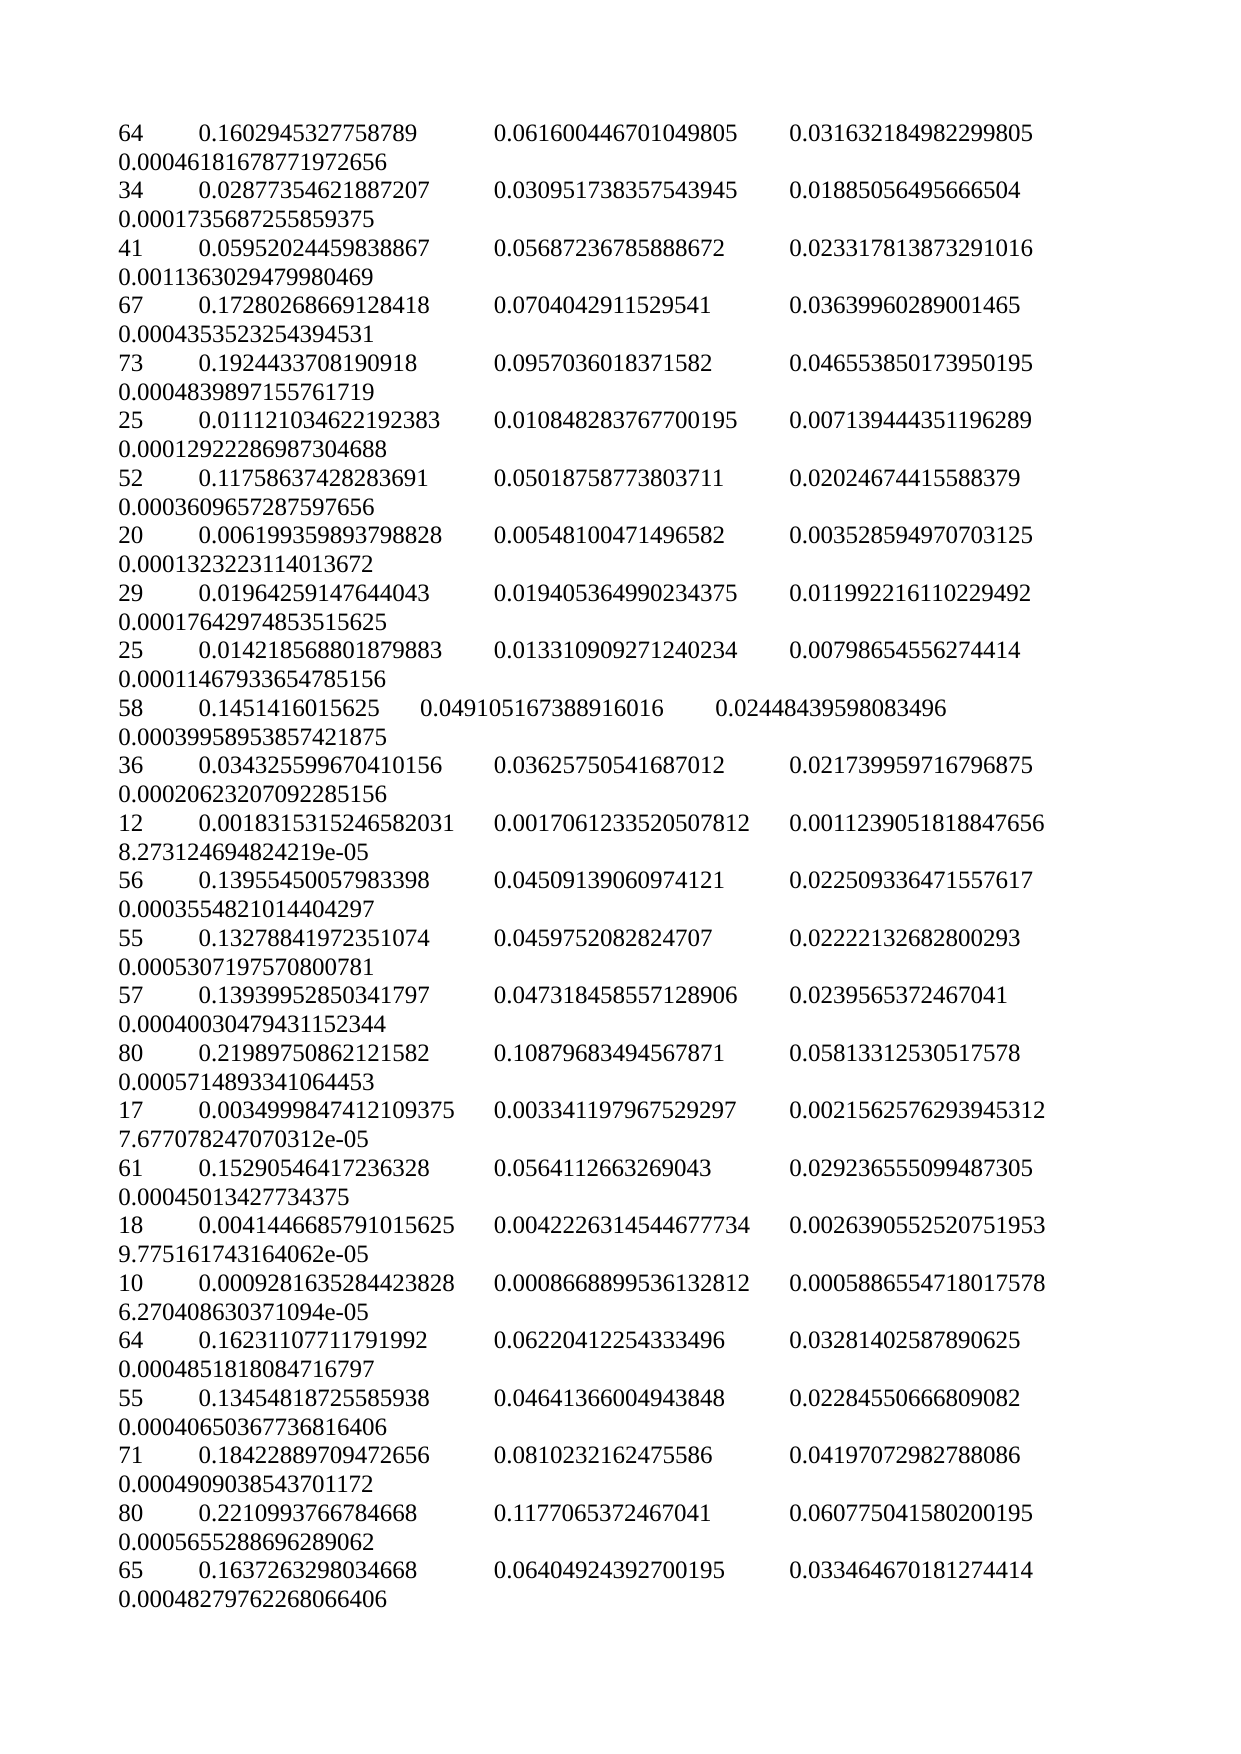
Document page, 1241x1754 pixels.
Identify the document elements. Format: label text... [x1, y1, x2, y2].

text 56 0.13955450057983398 0.04509139060974121 0.022509336471557617 0.0003554821014404297 [118, 866, 1122, 923]
text 80 0.2210993766784668 0.1177065372467041 0.060775041580200195 0.0005655288696289062 [118, 1498, 1122, 1556]
text 52 0.11758637428283691 0.05018758773803711 0.02024674415588379 0.0003609657287597656 [118, 463, 1122, 521]
text 80 0.21989750862121582 0.10879683494567871 0.05813312530517578 0.0005714893341064453 [118, 1038, 1122, 1096]
text 25 0.014218568801879883 0.013310909271240234 0.00798654556274414 0.00011467933654785156 [118, 636, 1122, 693]
text 41 0.05952024459838867 0.05687236785888672 0.023317813873291016 0.0011363029479980469 [118, 233, 1122, 291]
text 61 0.15290546417236328 0.0564112663269043 0.029236555099487305 0.00045013427734375 [118, 1153, 1122, 1211]
text 58 0.1451416015625 0.049105167388916016 0.02448439598083496 0.00039958953857421875 [118, 693, 1122, 751]
text 64 0.1602945327758789 0.061600446701049805 0.031632184982299805 0.00046181678771972656 [118, 118, 1122, 176]
text 65 0.1637263298034668 0.06404924392700195 0.033464670181274414 0.00048279762268066406 [118, 1556, 1122, 1613]
text 55 0.13454818725585938 0.04641366004943848 0.02284550666809082 0.00040650367736816406 [118, 1383, 1122, 1441]
text 20 0.006199359893798828 0.00548100471496582 0.003528594970703125 0.0001323223114013672 [118, 521, 1122, 578]
text 25 0.011121034622192383 0.010848283767700195 0.007139444351196289 0.00012922286987304688 [118, 406, 1122, 463]
text 73 0.1924433708190918 0.0957036018371582 0.046553850173950195 0.0004839897155761719 [118, 348, 1122, 406]
text 71 0.18422889709472656 0.0810232162475586 0.04197072982788086 0.0004909038543701172 [118, 1441, 1122, 1498]
text 67 0.17280268669128418 0.0704042911529541 0.03639960289001465 0.0004353523254394531 [118, 291, 1122, 348]
text 12 0.0018315315246582031 0.0017061233520507812 0.0011239051818847656 8.273124694824219e-05 [118, 808, 1122, 866]
text 64 0.16231107711791992 0.06220412254333496 0.03281402587890625 0.0004851818084716797 [118, 1326, 1122, 1383]
text 34 0.02877354621887207 0.030951738357543945 0.01885056495666504 0.0001735687255859375 [118, 176, 1122, 233]
text 17 0.0034999847412109375 0.003341197967529297 0.0021562576293945312 7.677078247070312e-05 [118, 1096, 1122, 1153]
text 29 0.01964259147644043 0.019405364990234375 0.011992216110229492 0.00017642974853515625 [118, 578, 1122, 636]
text 36 0.034325599670410156 0.03625750541687012 0.021739959716796875 0.00020623207092285156 [118, 751, 1122, 808]
text 55 0.13278841972351074 0.0459752082824707 0.02222132682800293 0.0005307197570800781 [118, 923, 1122, 981]
text 57 0.13939952850341797 0.047318458557128906 0.0239565372467041 0.00040030479431152344 [118, 981, 1122, 1038]
text 10 0.0009281635284423828 0.0008668899536132812 0.0005886554718017578 6.270408630371094e-05 [118, 1268, 1122, 1326]
text 18 0.0041446685791015625 0.0042226314544677734 0.0026390552520751953 9.775161743164062e-05 [118, 1211, 1122, 1268]
